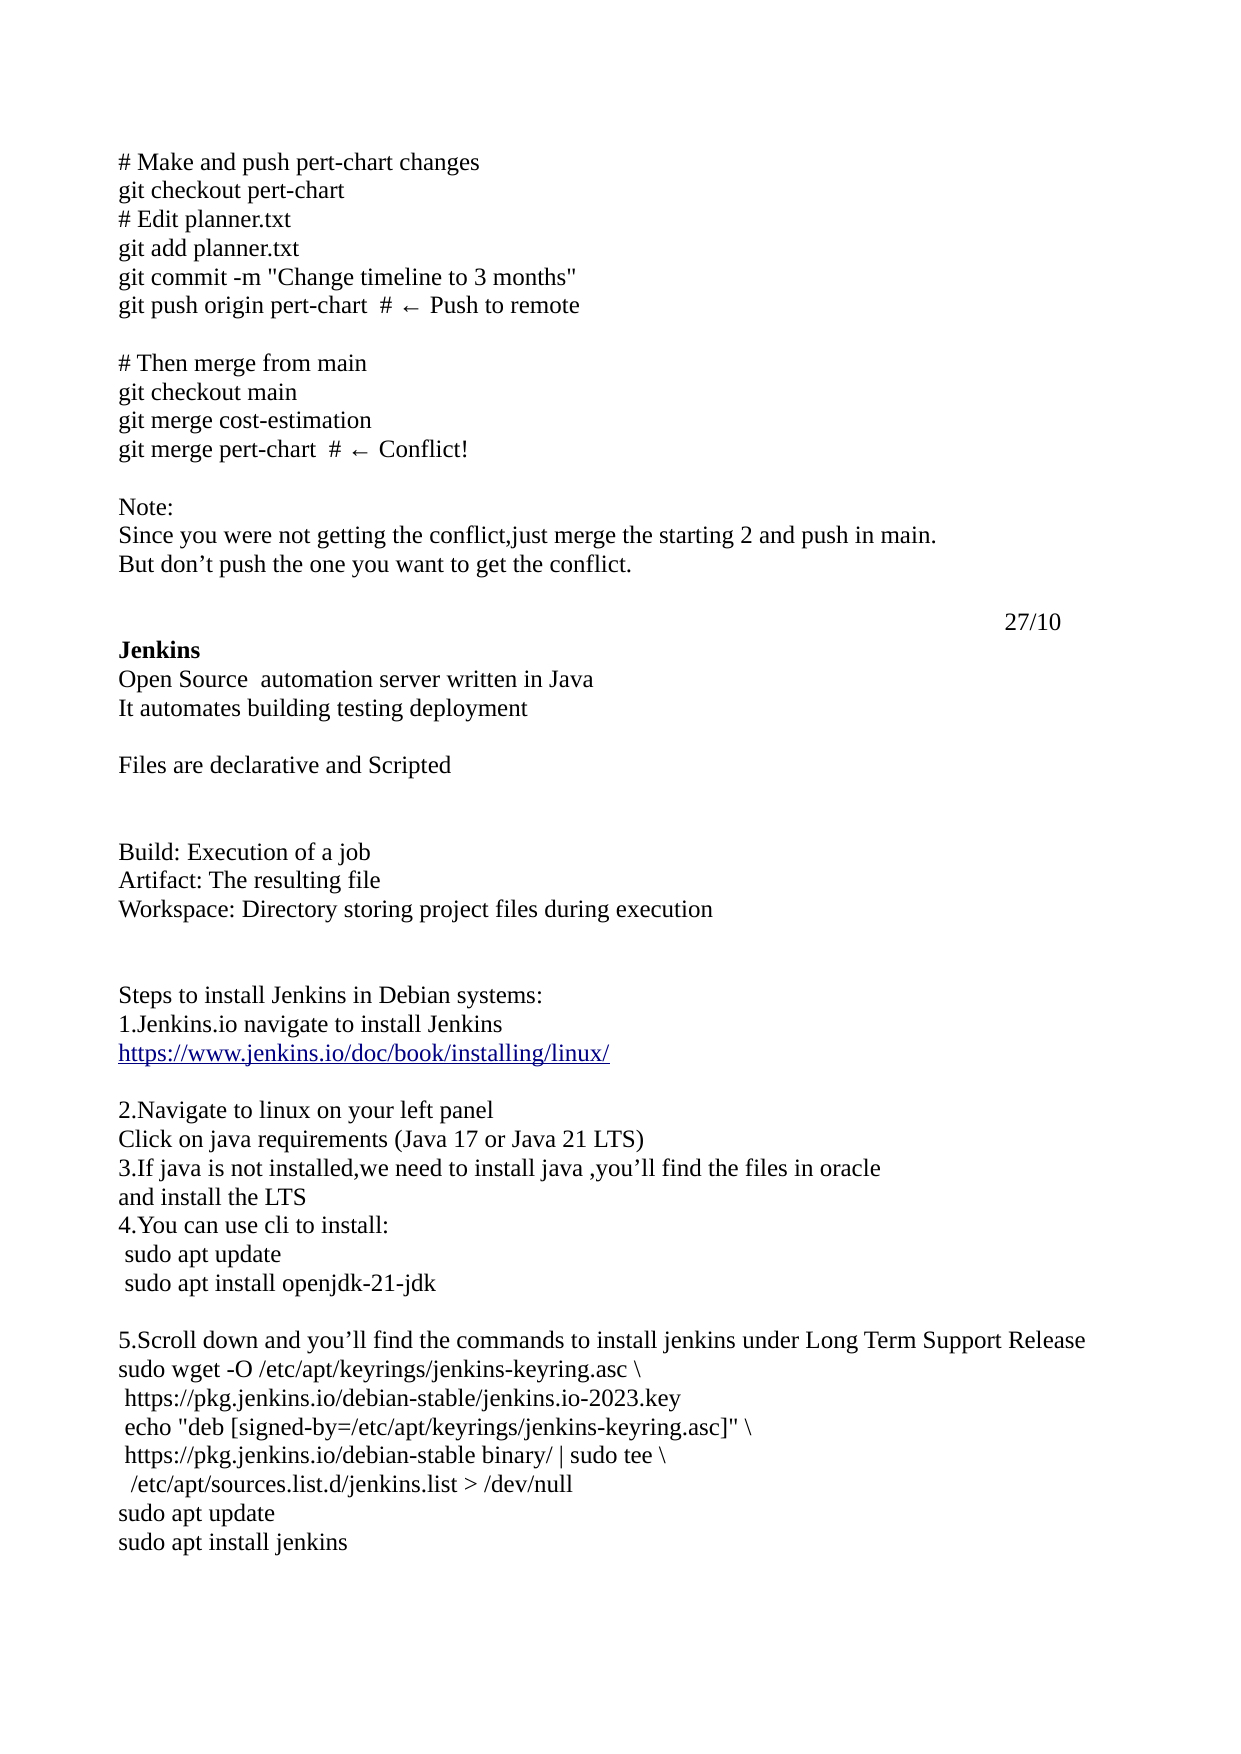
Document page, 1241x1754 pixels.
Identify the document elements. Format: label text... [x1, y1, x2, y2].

text # Make and push pert-chart changes [118, 147, 1122, 176]
text git add planner.txt [118, 233, 1122, 262]
text https://pkg.jenkins.io/debian-stable binary/ | sudo tee \ [118, 1441, 1122, 1469]
text git merge pert-chart # ← Conflict! Note: Since you were not getting the conflict,just merge the starting 2 and push in main. But don’t push the one you want to get the conflict. [118, 434, 1122, 607]
text git checkout pert-chart [118, 176, 1122, 204]
text https://pkg.jenkins.io/debian-stable/jenkins.io-2023.key [118, 1383, 1122, 1412]
text # Then merge from main [118, 348, 1122, 377]
text git merge cost-estimation [118, 406, 1122, 434]
text echo "deb [signed-by=/etc/apt/keyrings/jenkins-keyring.asc]" \ [118, 1412, 1122, 1441]
text git checkout main [118, 377, 1122, 406]
text 27/10 Jenkins Open Source automation server written in Java It automates building testing deployment Files are declarative and Scripted Build: Execution of a job Artifact: The resulting file Workspace: Directory storing project files during execution [118, 607, 1122, 923]
text Steps to install Jenkins in Debian systems: 1.Jenkins.io navigate to install Jenkins [118, 981, 1122, 1038]
text git push origin pert-chart # ← Push to remote [118, 291, 1122, 319]
text 3.If java is not installed,we need to install java ,you’ll find the files in oracle and install the LTS 4.You can use cli to install: [118, 1153, 1122, 1239]
text /etc/apt/sources.list.d/jenkins.list > /dev/null [118, 1469, 1122, 1498]
text sudo apt install jenkins [118, 1527, 1122, 1613]
text sudo apt update [118, 1498, 1122, 1527]
text # Edit planner.txt [118, 204, 1122, 233]
text https://www.jenkins.io/doc/book/installing/linux/ 2.Navigate to linux on your left panel Click on java requirements (Java 17 or Java 21 LTS) [118, 1038, 1122, 1153]
text git commit -m "Change timeline to 3 months" [118, 262, 1122, 291]
text 5.Scroll down and you’ll find the commands to install jenkins under Long Term Support Release sudo wget -O /etc/apt/keyrings/jenkins-keyring.asc \ [118, 1297, 1122, 1383]
text sudo apt update sudo apt install openjdk-21-jdk [118, 1239, 1122, 1297]
